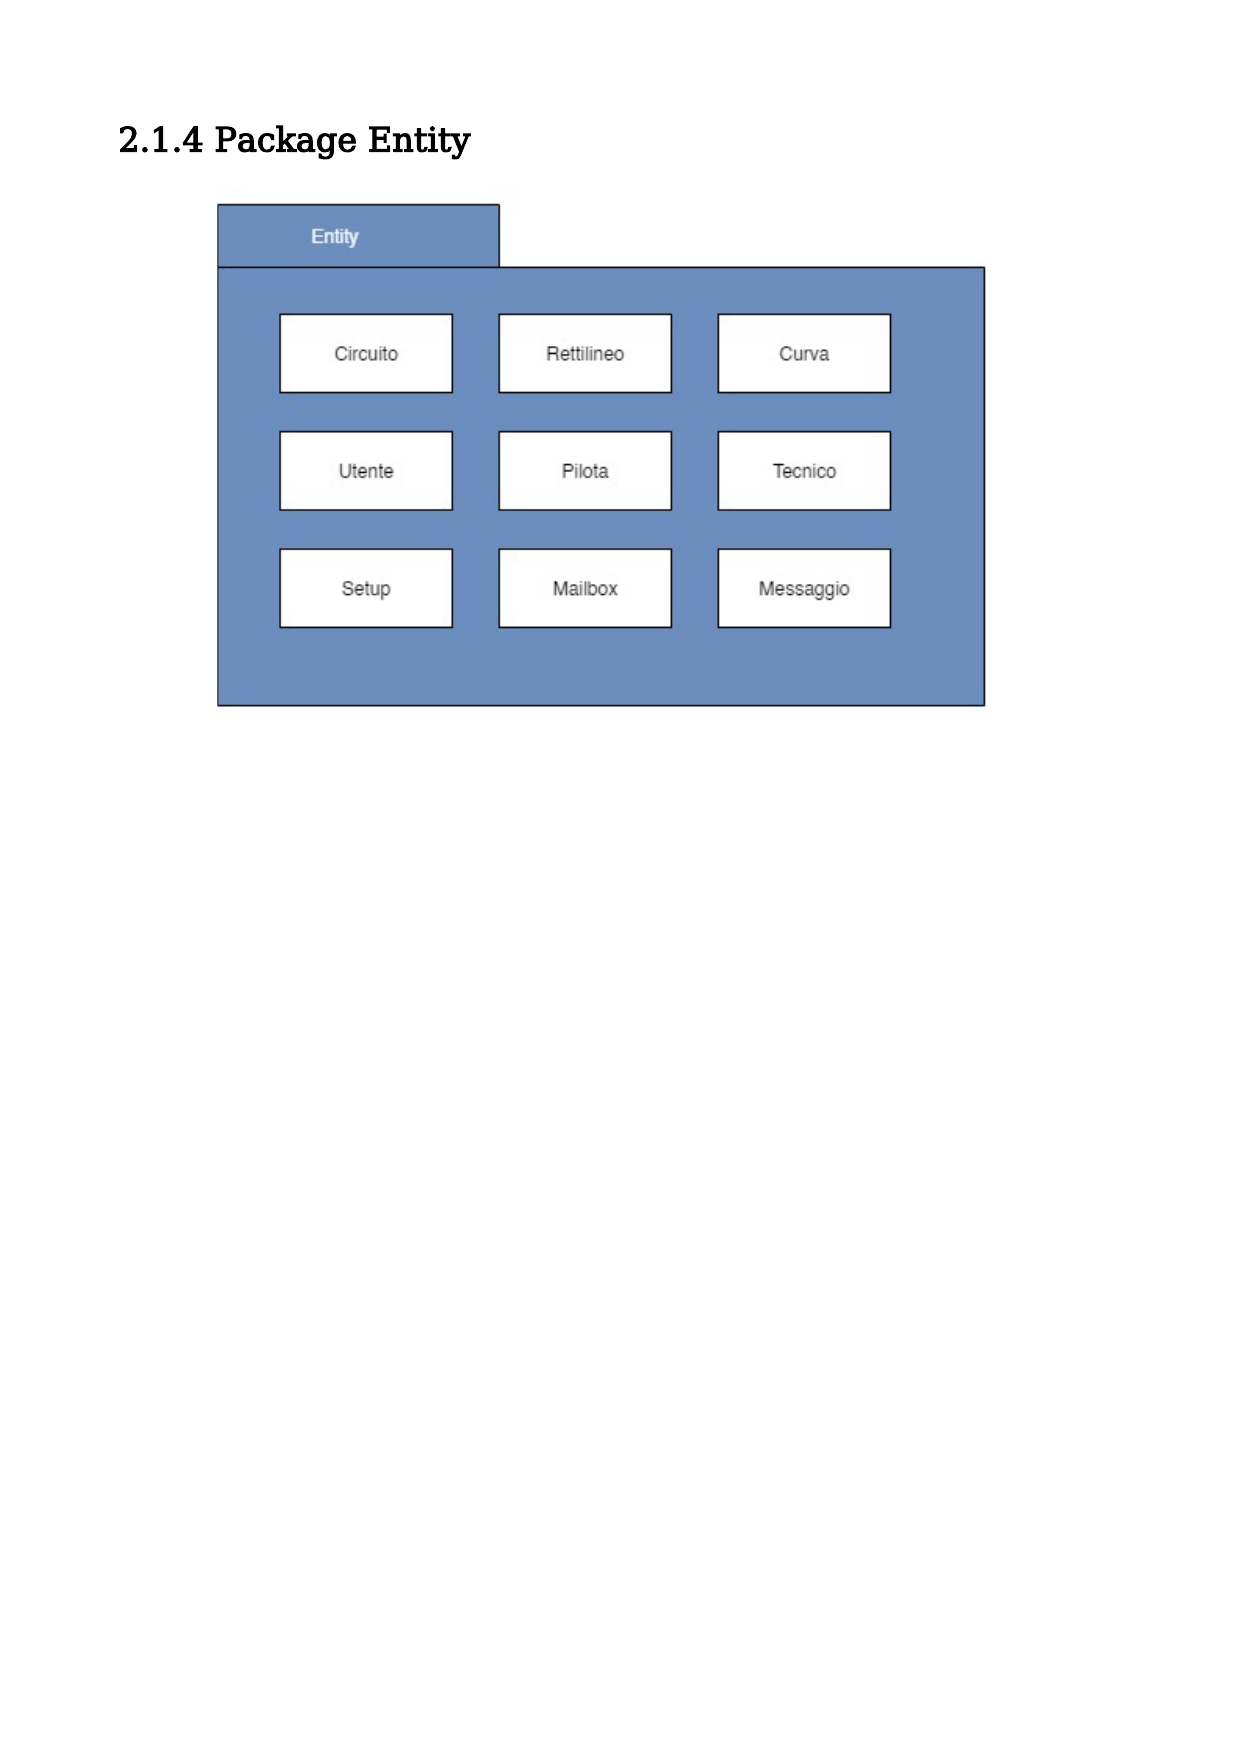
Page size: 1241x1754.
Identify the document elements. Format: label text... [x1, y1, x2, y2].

picture [217, 187, 987, 713]
subtitle 2.1.4 Package Entity [118, 118, 1122, 158]
